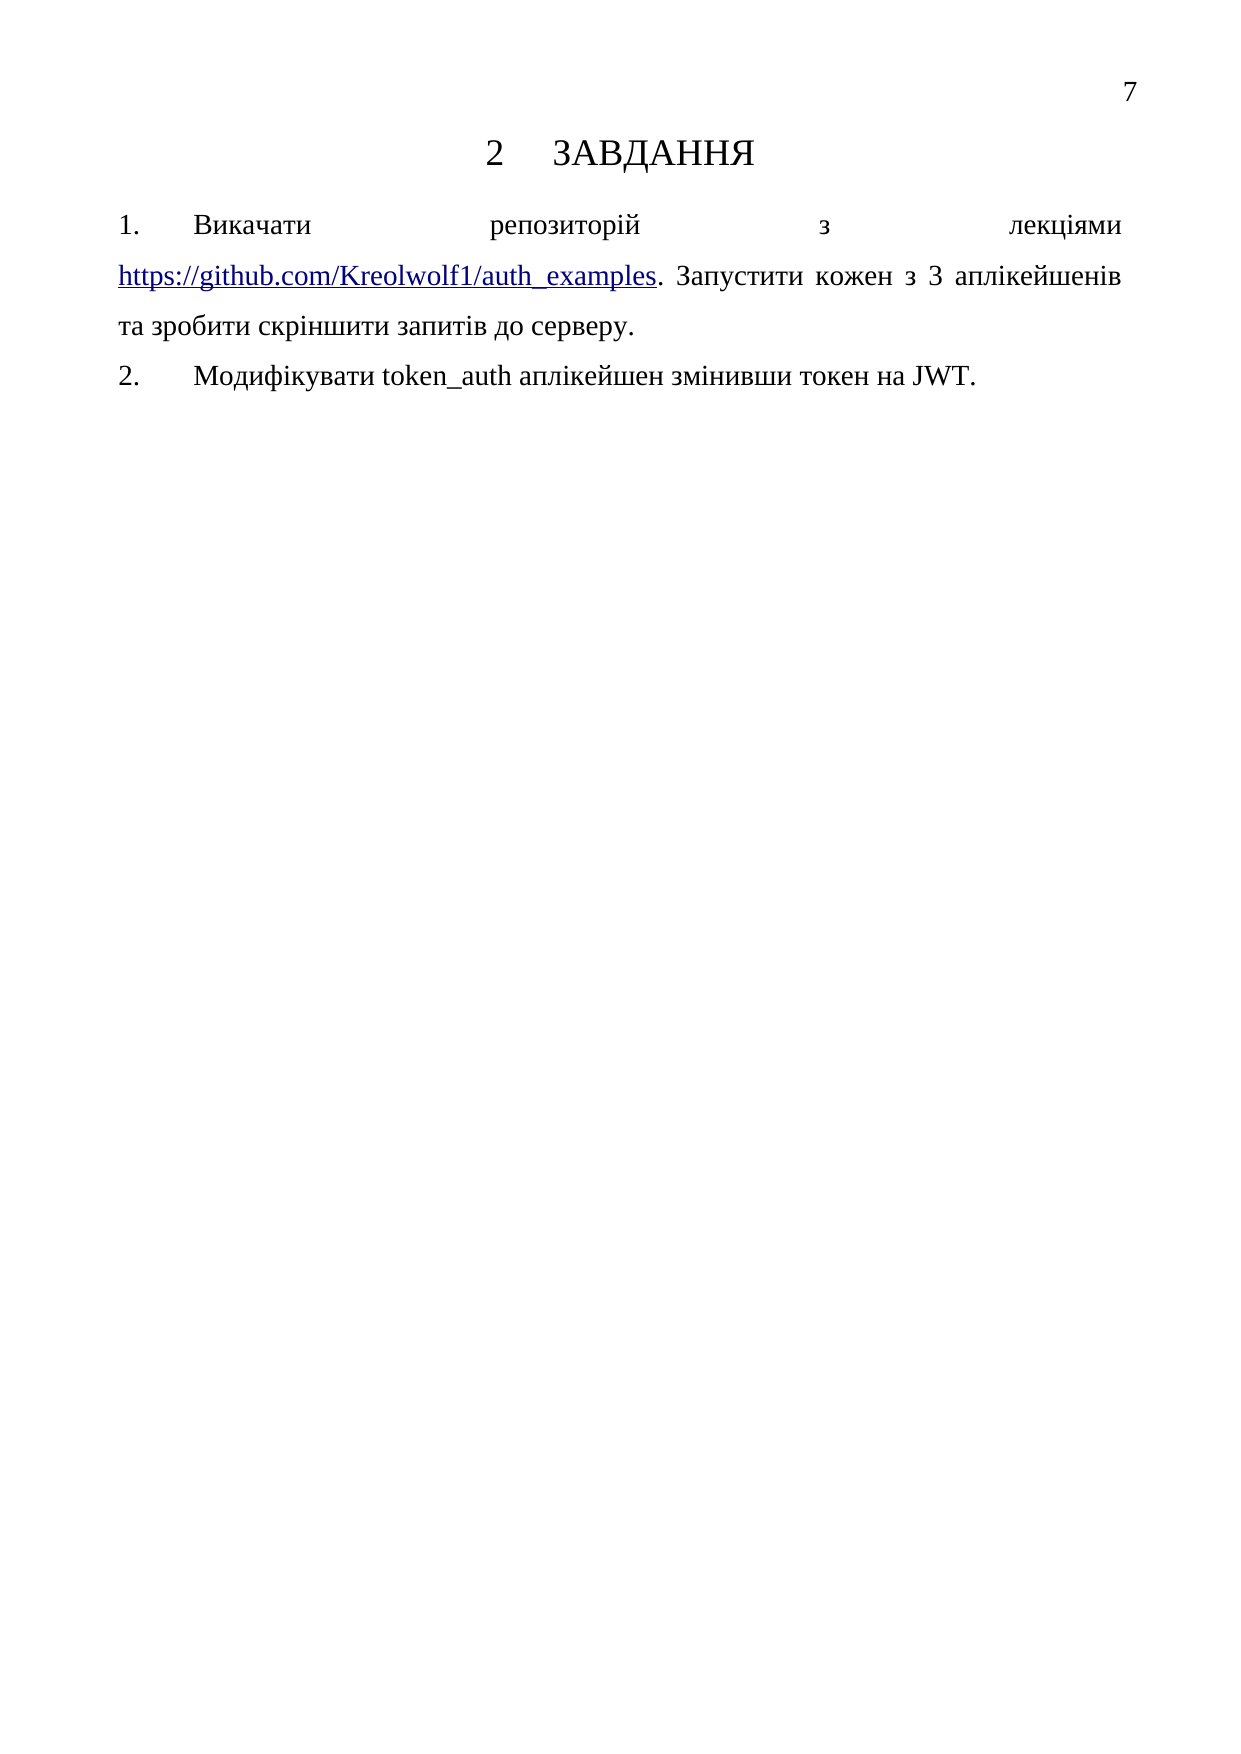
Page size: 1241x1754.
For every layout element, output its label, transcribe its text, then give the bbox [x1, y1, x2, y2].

subtitle Завдання [118, 130, 1122, 173]
list Викачати репозиторій з лекціями https://github.com/Kreolwolf1/auth_examples. Запустити кожен з 3 аплікейшенів та зробити скріншити запитів до серверу. [118, 207, 1122, 342]
list Модифікувати token_auth аплікейшен змінивши токен на JWT. [118, 358, 1122, 392]
